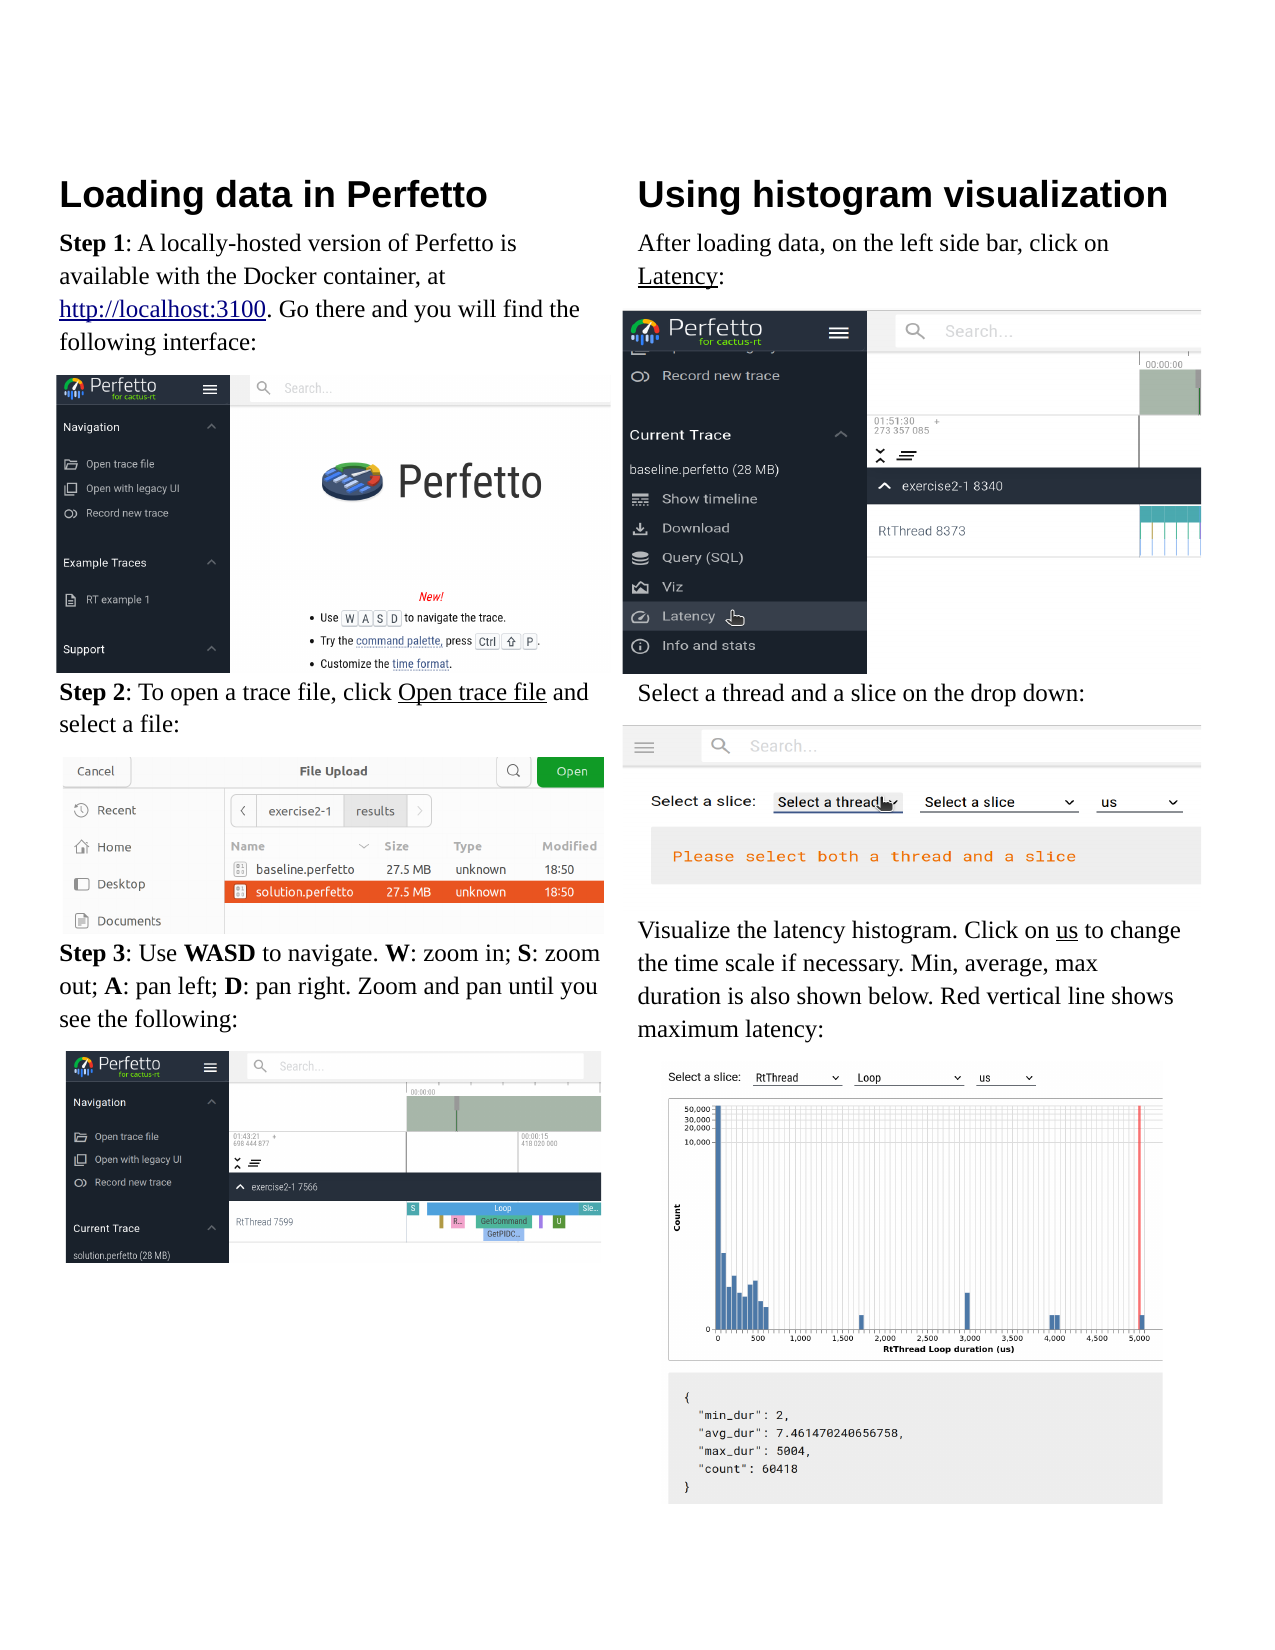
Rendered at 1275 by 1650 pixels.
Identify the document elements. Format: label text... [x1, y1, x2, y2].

table_header Using histogram visualization After loading data, on the left side bar, click on Latency: Select a thread and a slice on the drop down: Visualize the latency histogram. Click on us to change the time scale if necessary. Min, average, max duration is also shown below. Red vertical line shows maximum latency: [638, 118, 1216, 1532]
picture [62, 757, 604, 934]
picture [622, 725, 1202, 911]
picture [56, 375, 611, 673]
table_header Loading data in Perfetto Step 1: A locally-hosted version of Perfetto is available with the Docker container, at http://localhost:3100. Go there and you will find the following interface: Step 2: To open a trace file, click Open trace file and select a file: Step 3: Use WASD to navigate. W: zoom in; S: zoom out; A: pan left; D: pan right. Zoom and pan until you see the following: [59, 118, 637, 1532]
picture [622, 308, 1202, 674]
picture [661, 1061, 1163, 1504]
picture [65, 1051, 602, 1263]
